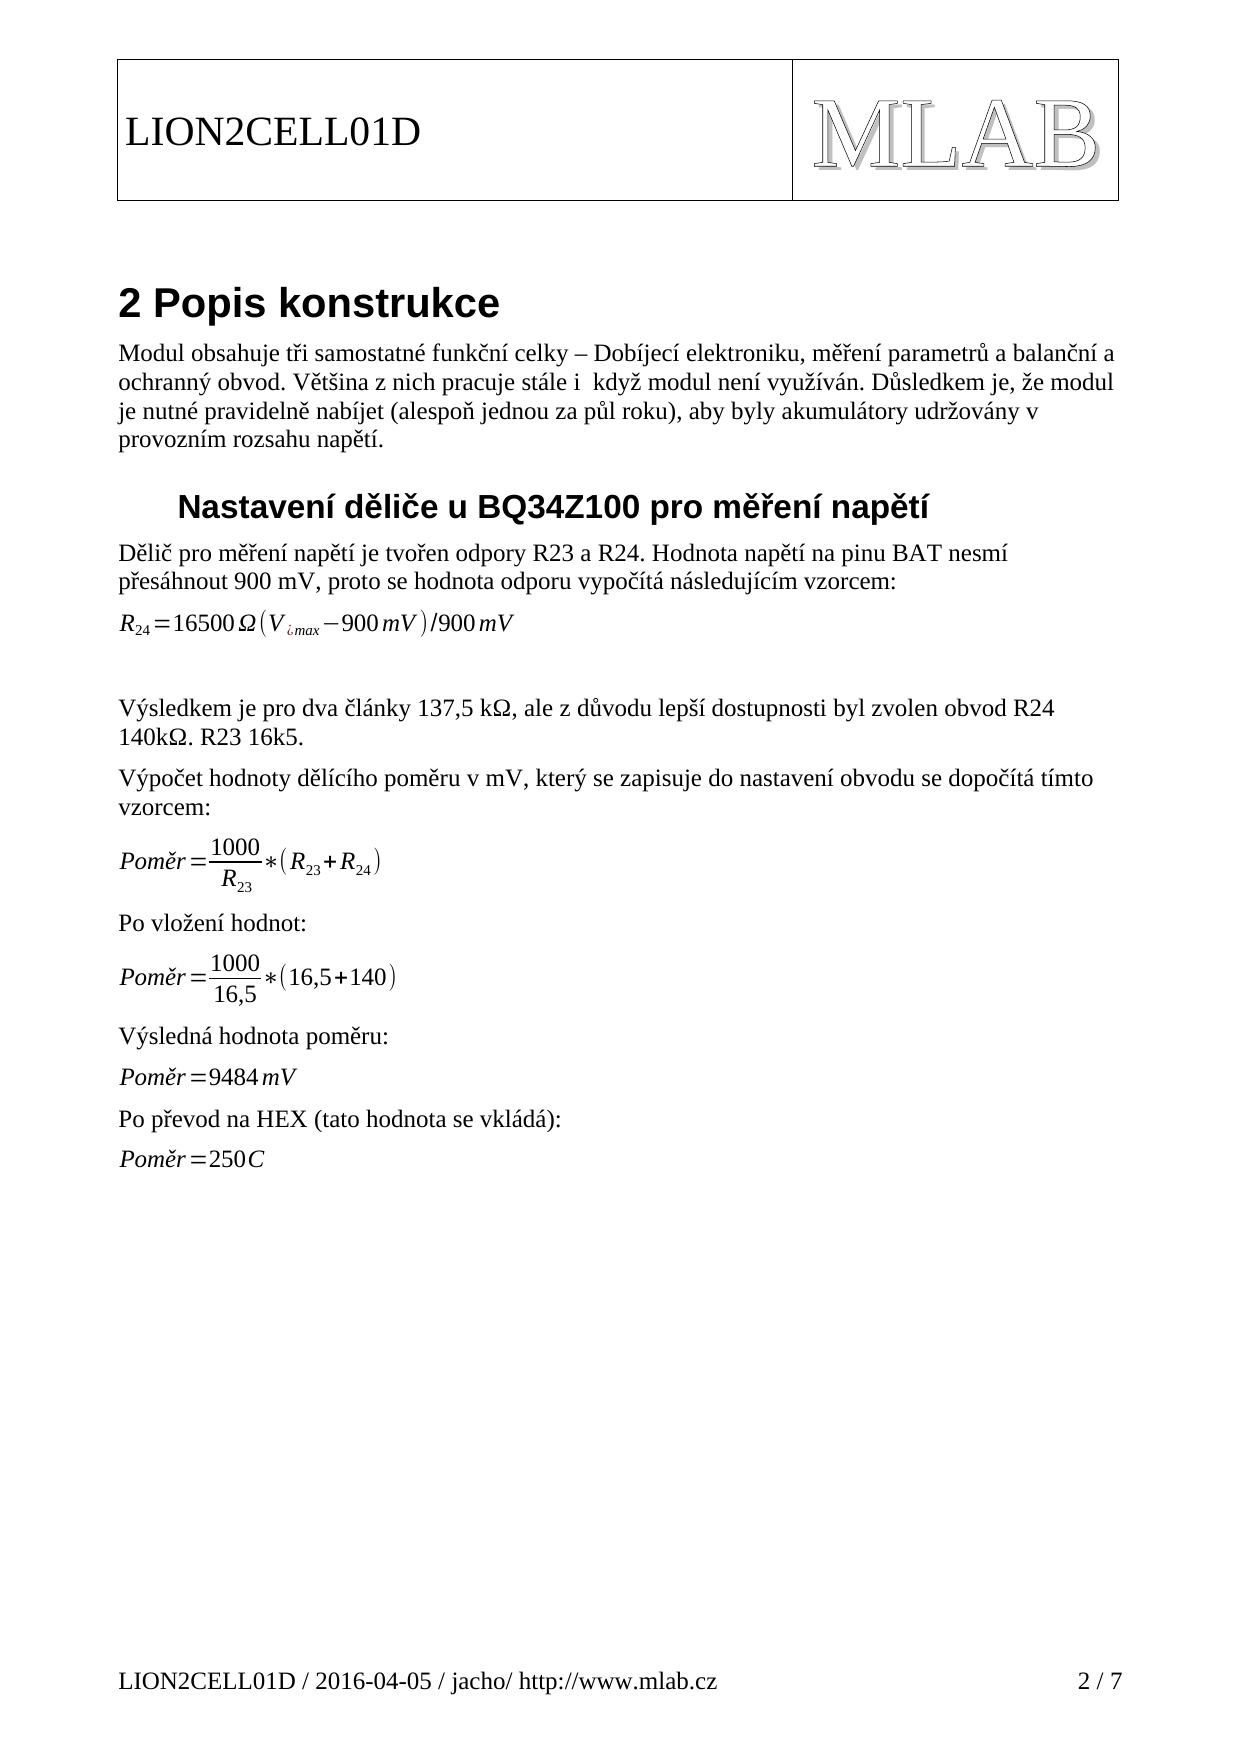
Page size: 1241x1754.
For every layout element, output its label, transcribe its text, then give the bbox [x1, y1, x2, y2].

text Modul obsahuje tři samostatné funkční celky – Dobíjecí elektroniku, měření parametrů a balanční a ochranný obvod. Většina z nich pracuje stále i když modul není využíván. Důsledkem je, že modul je nutné pravidelně nabíjet (alespoň jednou za půl roku), aby byly akumulátory udržovány v provozním rozsahu napětí. [118, 338, 1122, 453]
text Výsledkem je pro dva články 137,5 kΩ, ale z důvodu lepší dostupnosti byl zvolen obvod R24 140kΩ. R23 16k5. [118, 693, 1122, 751]
subtitle Nastavení děliče u BQ34Z100 pro měření napětí [177, 487, 1122, 525]
text Výpočet hodnoty dělícího poměru v mV, který se zapisuje do nastavení obvodu se dopočítá tímto vzorcem: [118, 763, 1122, 821]
text Po vložení hodnot: [118, 908, 1122, 937]
subtitle Popis konstrukce [118, 278, 1122, 326]
text Po převod na HEX (tato hodnota se vkládá): [118, 1104, 1122, 1132]
text Výsledná hodnota poměru: [118, 1021, 1122, 1050]
text Dělič pro měření napětí je tvořen odpory R23 a R24. Hodnota napětí na pinu BAT nesmí přesáhnout 900 mV, proto se hodnota odporu vypočítá následujícím vzorcem: [118, 538, 1122, 595]
